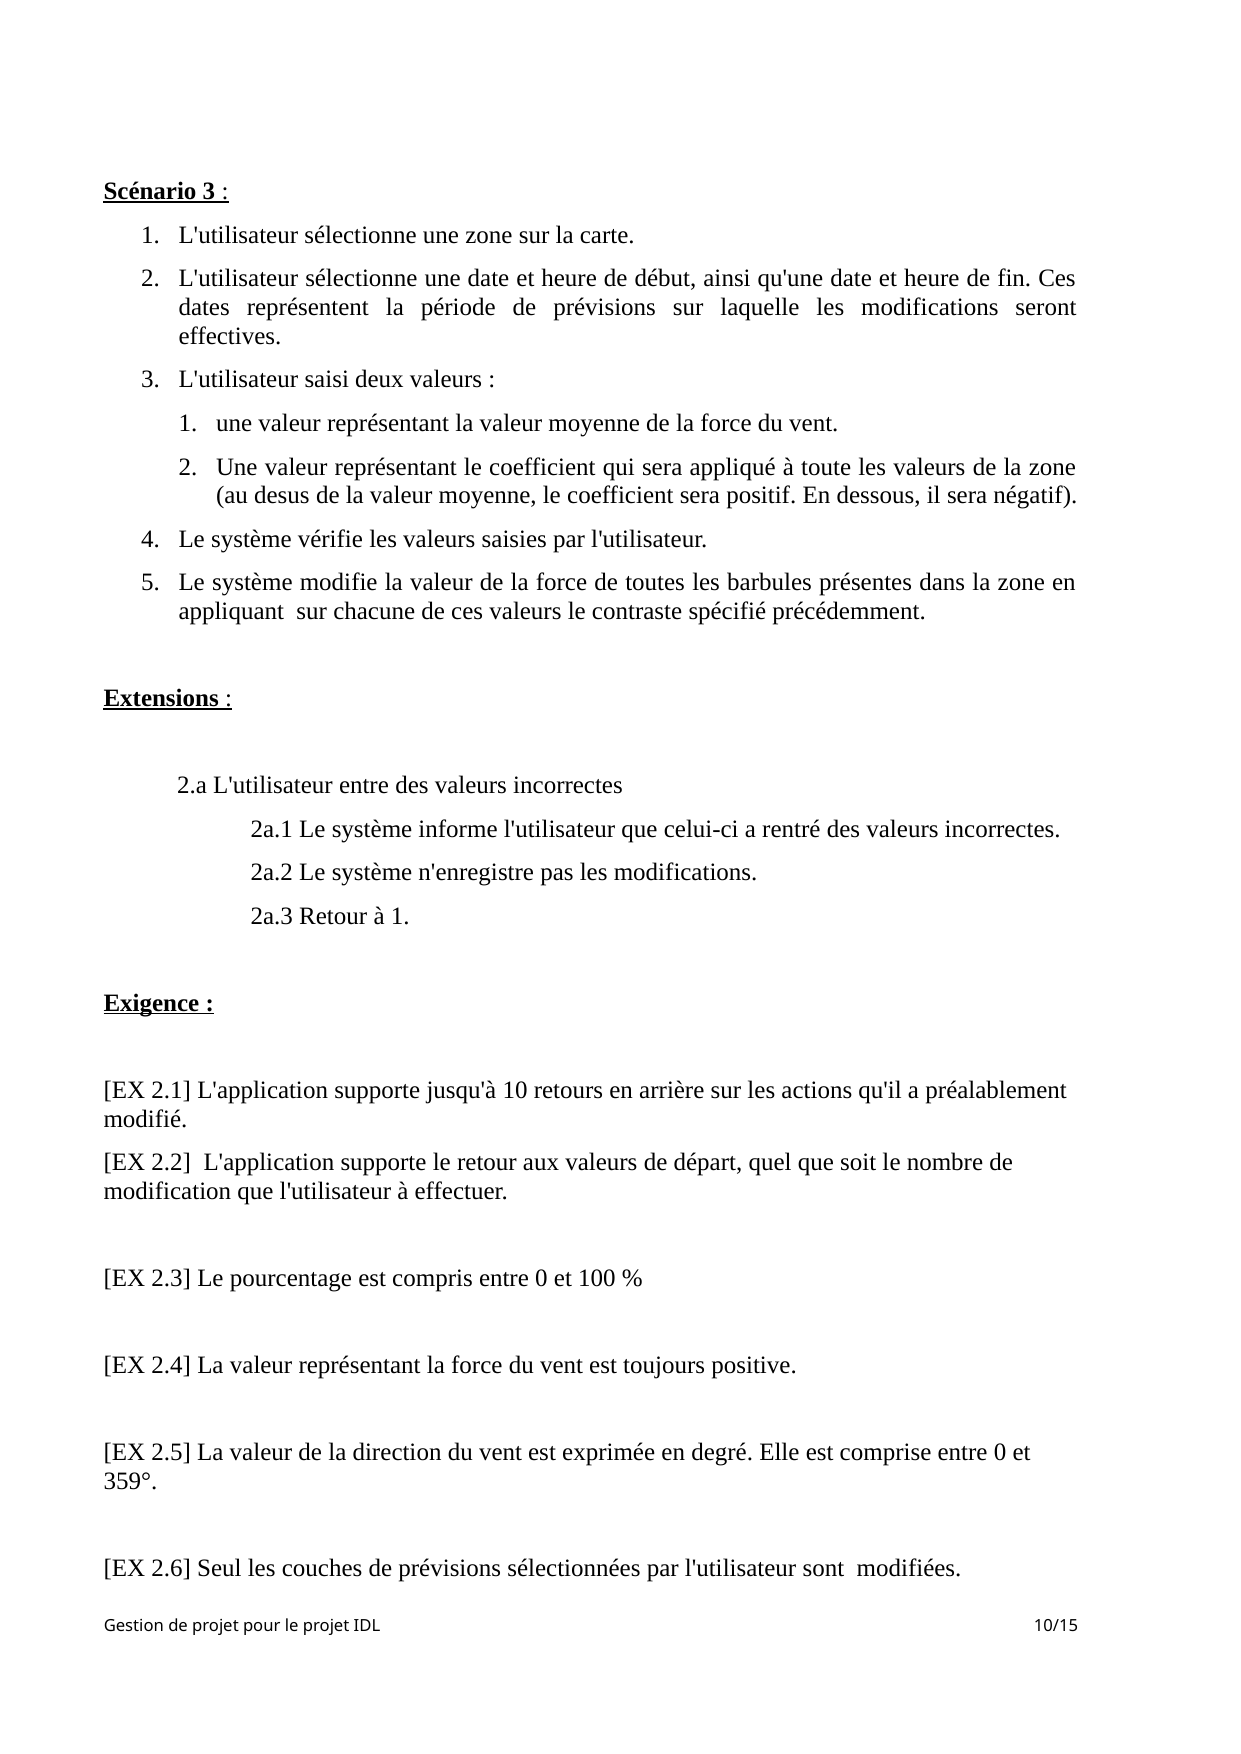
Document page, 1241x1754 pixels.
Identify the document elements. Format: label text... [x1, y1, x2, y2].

list L'utilisateur sélectionne une zone sur la carte. [141, 220, 1078, 249]
text [EX 2.2] L'application supporte le retour aux valeurs de départ, quel que soit le nombre de modification que l'utilisateur à effectuer. [103, 1147, 1078, 1205]
list Le système vérifie les valeurs saisies par l'utilisateur. [141, 524, 1078, 553]
text [EX 2.5] La valeur de la direction du vent est exprimée en degré. Elle est comprise entre 0 et 359°. [103, 1437, 1078, 1495]
text Scénario 3 : [103, 176, 1078, 205]
list L'utilisateur saisi deux valeurs : [141, 364, 1078, 393]
text 2a.1 Le système informe l'utilisateur que celui-ci a rentré des valeurs incorrectes. [103, 814, 1078, 843]
list une valeur représentant la valeur moyenne de la force du vent. [178, 408, 1078, 437]
text [EX 2.4] La valeur représentant la force du vent est toujours positive. [103, 1350, 1078, 1379]
text 2.a L'utilisateur entre des valeurs incorrectes [103, 770, 1078, 799]
text [EX 2.3] Le pourcentage est compris entre 0 et 100 % [103, 1263, 1078, 1292]
list L'utilisateur sélectionne une date et heure de début, ainsi qu'une date et heure de fin. Ces dates représentent la période de prévisions sur laquelle les modifications seront effectives. [141, 263, 1078, 350]
text [EX 2.1] L'application supporte jusqu'à 10 retours en arrière sur les actions qu'il a préalablement modifié. [103, 1075, 1078, 1133]
text 2a.3 Retour à 1. [103, 901, 1078, 930]
list Le système modifie la valeur de la force de toutes les barbules présentes dans la zone en appliquant sur chacune de ces valeurs le contraste spécifié précédemment. [141, 567, 1078, 625]
text 2a.2 Le système n'enregistre pas les modifications. [103, 857, 1078, 886]
text Exigence : [103, 988, 1078, 1017]
text [EX 2.6] Seul les couches de prévisions sélectionnées par l'utilisateur sont modifiées. [103, 1553, 1078, 1582]
text Extensions : [103, 683, 1078, 712]
list Une valeur représentant le coefficient qui sera appliqué à toute les valeurs de la zone (au desus de la valeur moyenne, le coefficient sera positif. En dessous, il sera négatif). [178, 452, 1078, 509]
